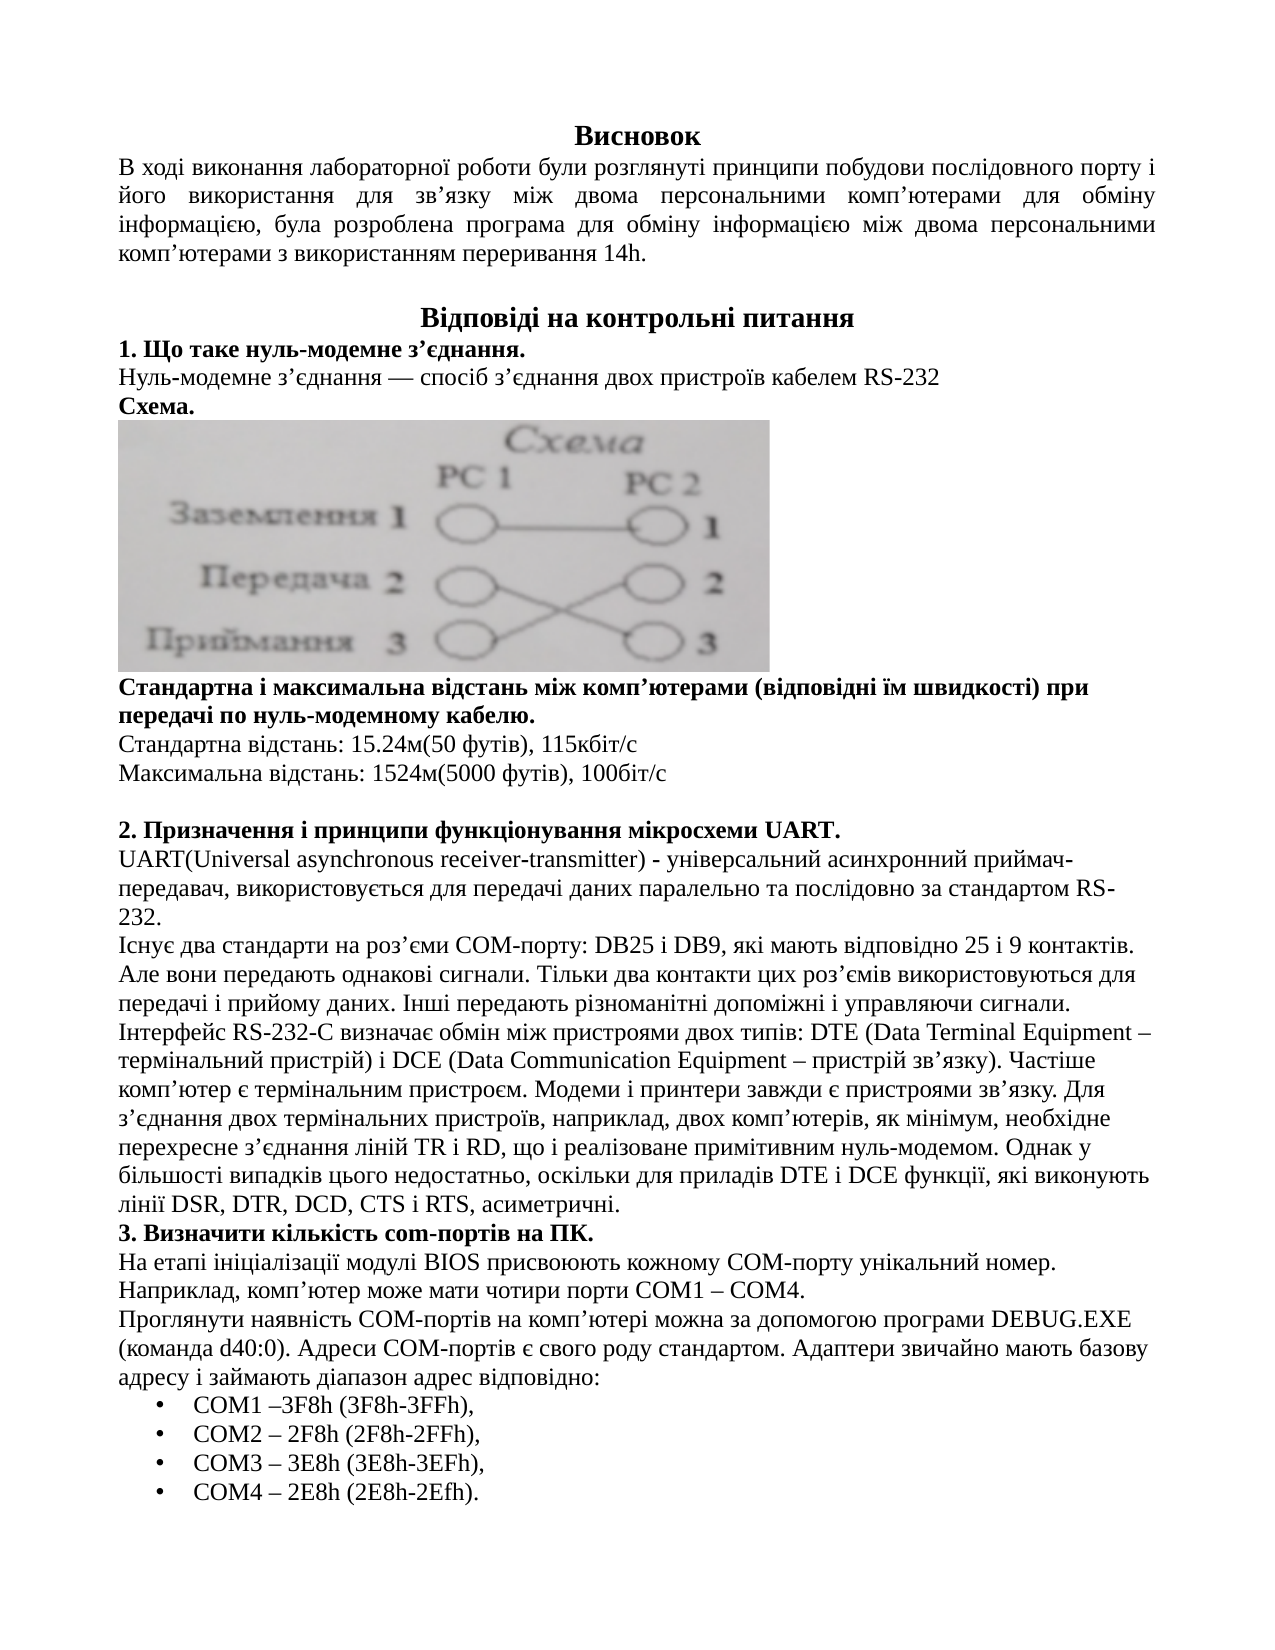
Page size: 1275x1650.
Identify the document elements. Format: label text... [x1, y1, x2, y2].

text Проглянути наявність COM-портів на комп’ютері можна за допомогою програми DEBUG.EXE (команда d40:0). Адреси COM-портів є свого роду стандартом. Адаптери звичайно мають базову адресу і займають діапазон адрес відповідно: [118, 1304, 1157, 1390]
list COM1 –3F8h (3F8h-3FFh), [156, 1390, 1157, 1419]
text Існує два стандарти на роз’єми COM-порту: DB25 і DB9, які мають відповідно 25 і 9 контактів. Але вони передають однакові сигнали. Тільки два контакти цих роз’ємів використовуються для передачі і прийому даних. Інші передають різноманітні допоміжні і управляючи сигнали. Інтерфейс RS-232-C визначає обмін між пристроями двох типів: DTE (Data Terminal Equipment – термінальний пристрій) і DCE (Data Communication Equipment – пристрій зв’язку). Частіше комп’ютер є термінальним пристроєм. Модеми і принтери завжди є пристроями зв’язку. Для з’єднання двох термінальних пристроїв, наприклад, двох комп’ютерів, як мінімум, необхідне перехресне з’єднання ліній TR і RD, що і реалізоване примітивним нуль-модемом. Однак у більшості випадків цього недостатньо, оскільки для приладів DTE і DCE функції, які виконують лінії DSR, DTR, DCD, CTS і RTS, асиметричні. [118, 930, 1157, 1218]
text Відповіді на контрольні питання [118, 300, 1157, 334]
text На етапі ініціалізації модулі BIOS присвоюють кожному COM-порту унікальний номер. Наприклад, комп’ютер може мати чотири порти COM1 – COM4. [118, 1247, 1157, 1304]
list COM3 – 3E8h (3E8h-3EFh), [156, 1448, 1157, 1477]
text 1. Що таке нуль-модемне з’єднання. [118, 334, 1157, 362]
text UART(Universal asynchronous receiver-transmitter) - універсальний асинхронний приймач-передавач, використовується для передачі даних паралельно та послідовно за стандартом RS-232. [118, 844, 1157, 930]
list COM4 – 2E8h (2E8h-2Efh). [156, 1477, 1157, 1505]
text Нуль-модемне з’єднання — спосіб з’єднання двох пристроїв кабелем RS-232 [118, 362, 1157, 391]
text Схема. [118, 391, 1157, 420]
text 2. Призначення і принципи функціонування мікросхеми UART. [118, 815, 1157, 844]
text Максимальна відстань: 1524м(5000 футів), 100біт/с [118, 758, 1157, 787]
picture [118, 420, 770, 672]
text В ході виконання лабораторної роботи були розглянуті принципи побудови послідовного порту і його використання для зв’язку між двома персональними комп’ютерами для обміну інформацією, була розроблена програма для обміну інформацією між двома персональними комп’ютерами з використанням переривання 14h. [118, 152, 1157, 267]
text 3. Визначити кількість com-портів на ПК. [118, 1218, 1157, 1247]
list COM2 – 2F8h (2F8h-2FFh), [156, 1419, 1157, 1448]
text Висновок [118, 118, 1157, 152]
text Стандартна і максимальна відстань між комп’ютерами (відповідні їм швидкості) при передачі по нуль-модемному кабелю. Стандартна відстань: 15.24м(50 футів), 115кбіт/с [118, 672, 1157, 758]
